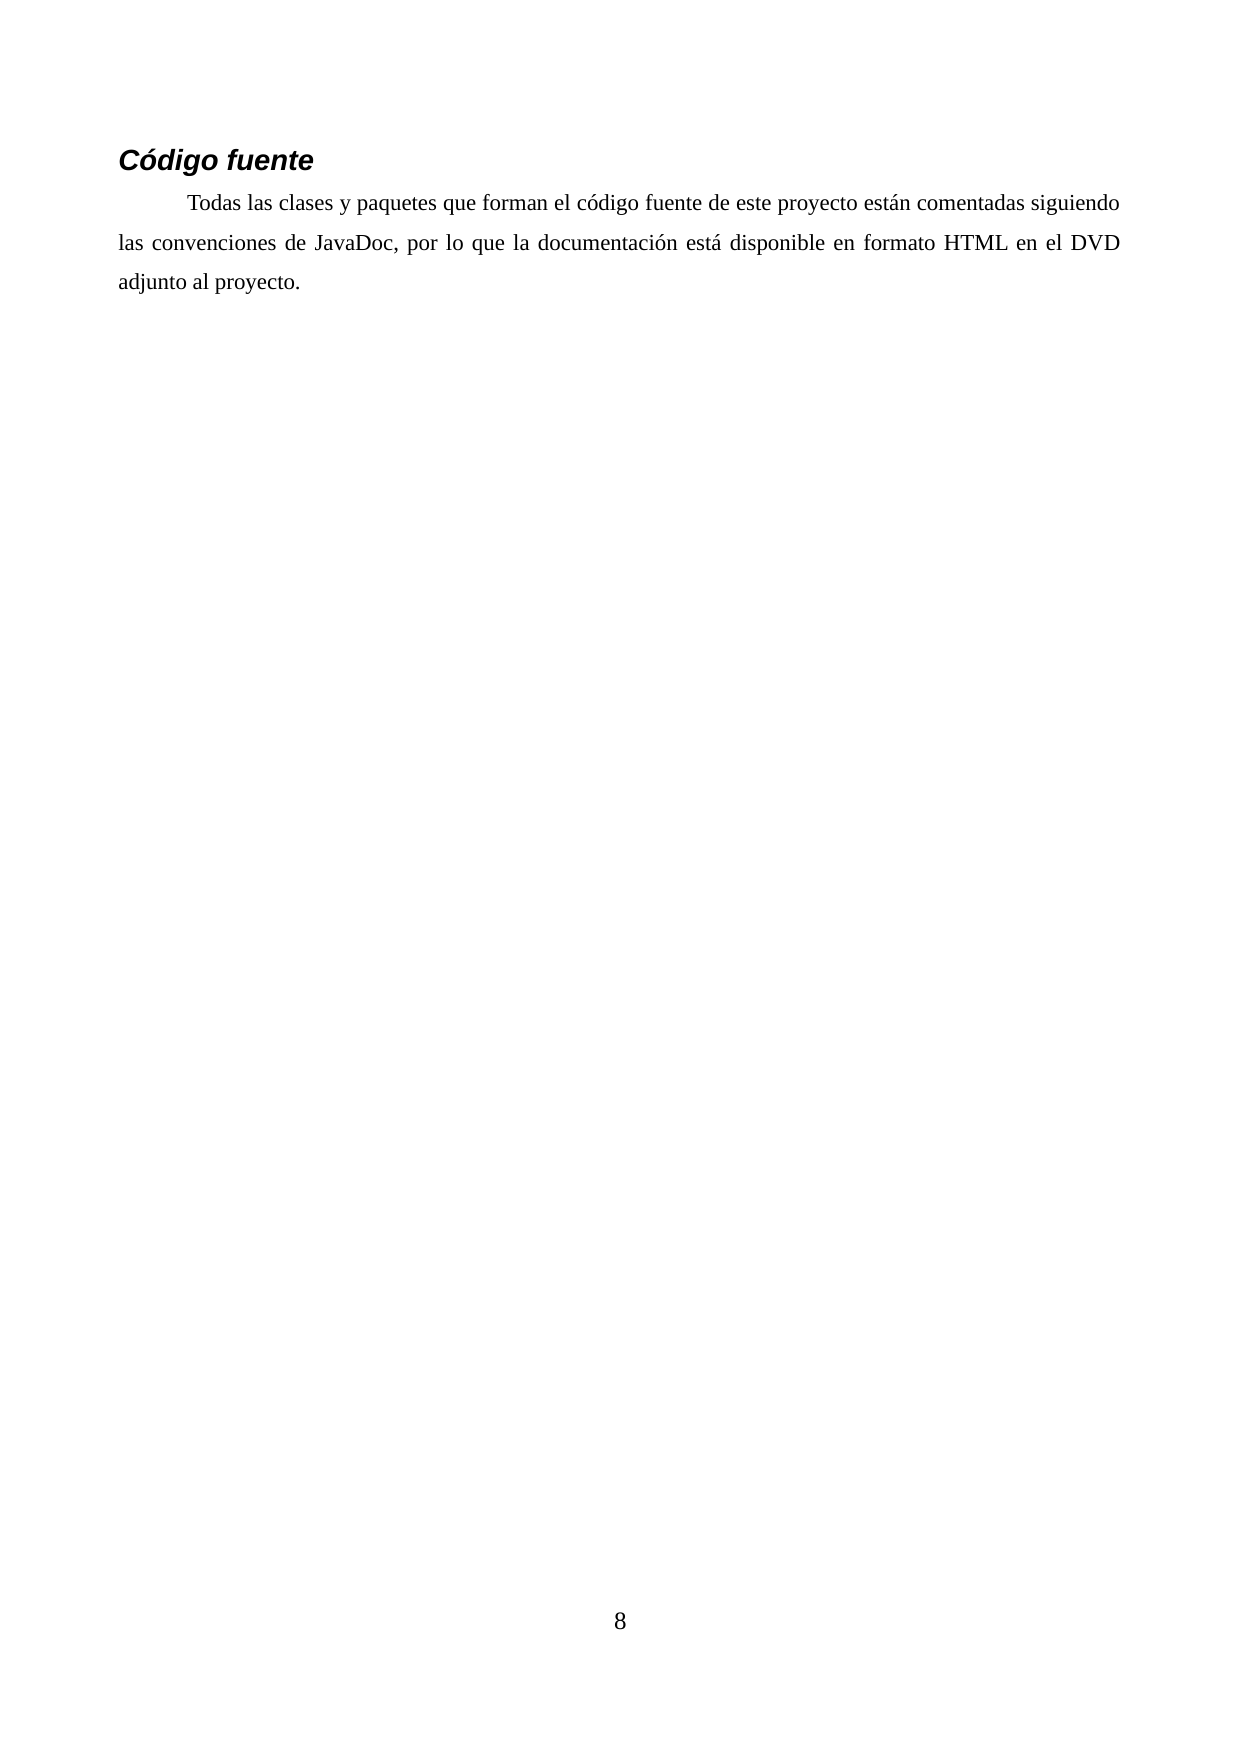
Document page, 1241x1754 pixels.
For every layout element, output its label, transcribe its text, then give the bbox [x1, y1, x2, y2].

text Todas las clases y paquetes que forman el código fuente de este proyecto están comentadas siguiendo las convenciones de JavaDoc, por lo que la documentación está disponible en formato HTML en el DVD adjunto al proyecto. [118, 189, 1122, 294]
subtitle Código fuente [118, 143, 1122, 177]
